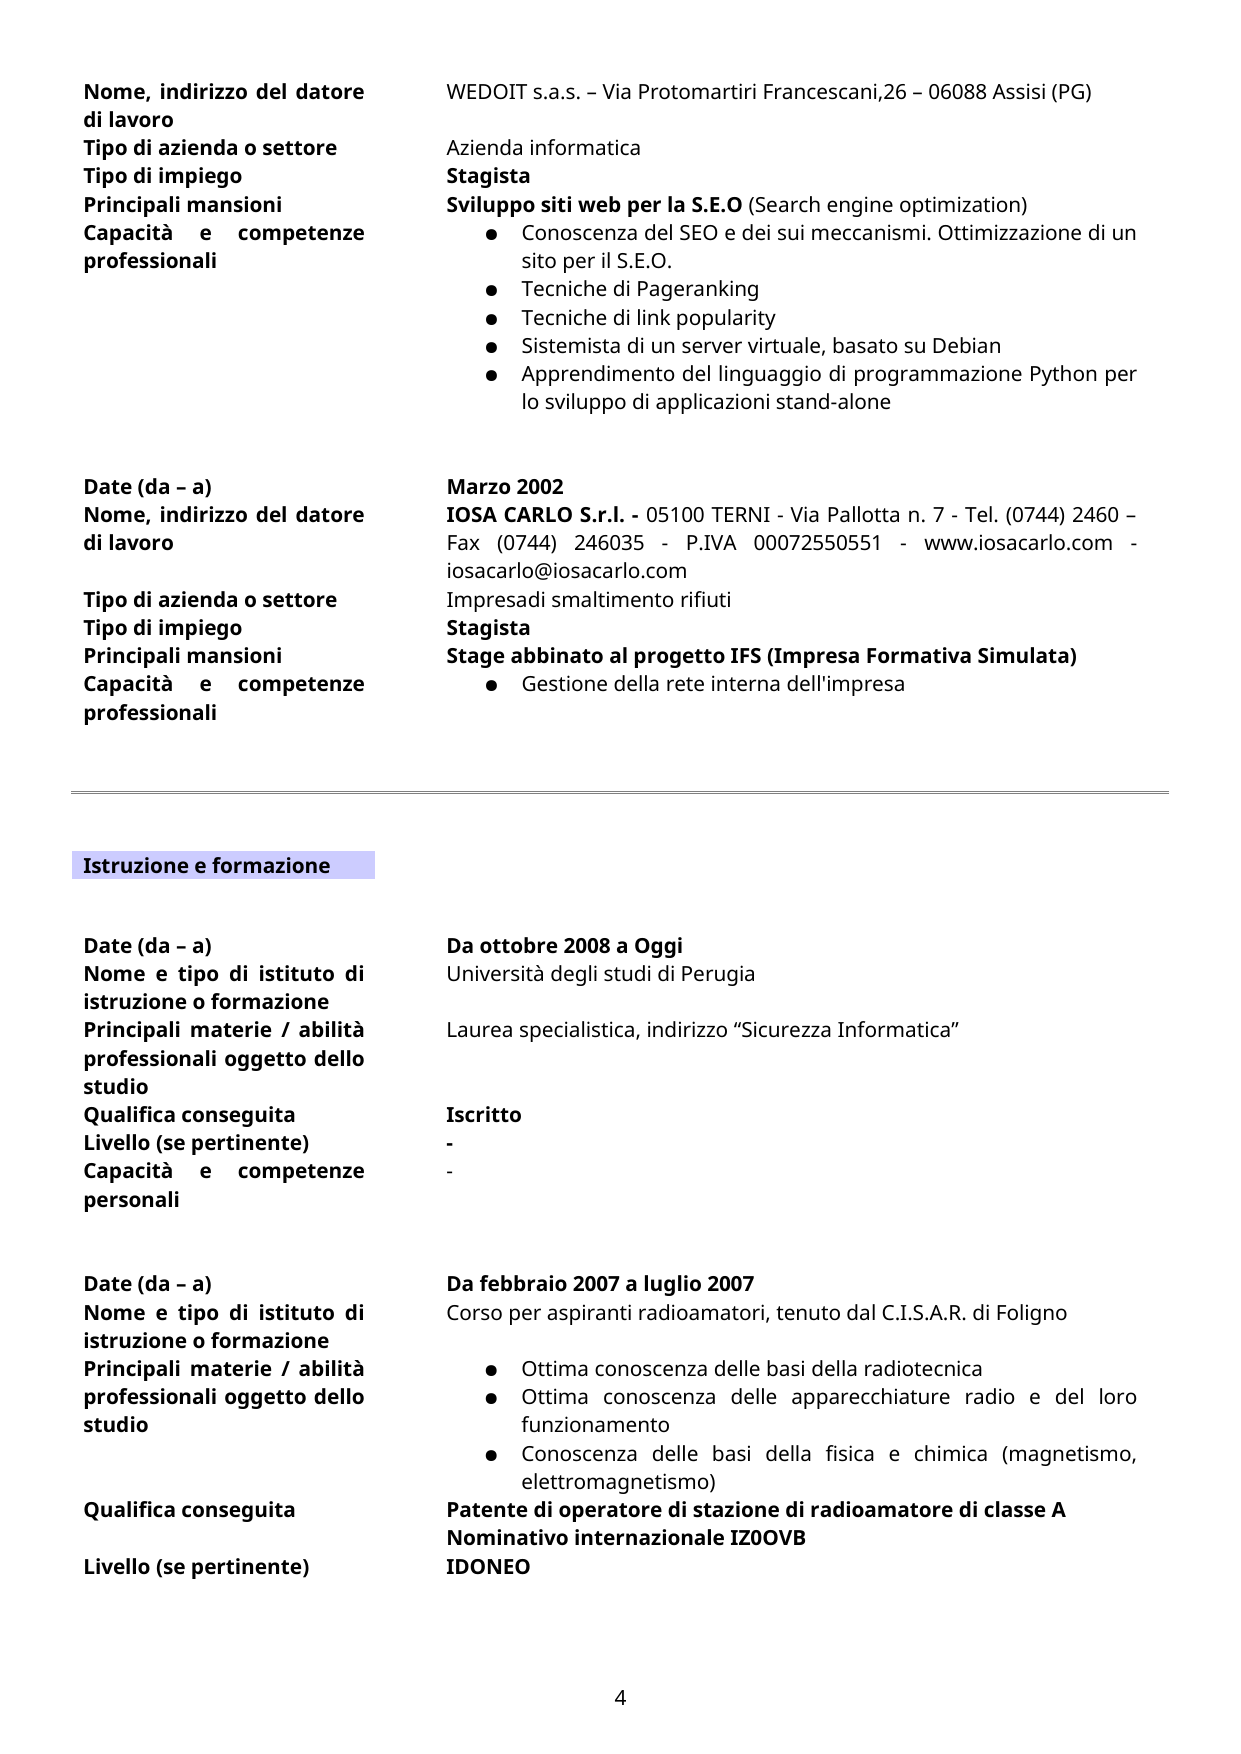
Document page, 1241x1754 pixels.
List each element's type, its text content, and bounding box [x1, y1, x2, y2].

table_cell - [435, 1128, 1149, 1157]
table_cell Gestione della rete interna dell'impresa [435, 670, 1149, 726]
table_header Marzo 2002 [435, 472, 1149, 500]
table_header Istruzione e formazione [72, 851, 375, 879]
table_cell Tipo di impiego [72, 161, 376, 190]
table_cell Qualifica conseguita [72, 1100, 376, 1128]
table_cell [376, 1100, 435, 1128]
table_cell [376, 1298, 435, 1354]
table_cell Principali mansioni [72, 190, 376, 218]
table_cell [376, 1015, 435, 1100]
table_cell [376, 585, 435, 613]
table_header [376, 1270, 435, 1298]
table_cell Conoscenza del SEO e dei sui meccanismi. Ottimizzazione di un sito per il S.E.O. Tecniche di Pageranking Tecniche di link popularity Sistemista di un server virtuale, basato su Debian Apprendimento del linguaggio di programmazione Python per lo sviluppo di applicazioni stand-alone [435, 218, 1149, 416]
table_cell [376, 1128, 435, 1157]
table_header [376, 931, 435, 959]
table_cell Nome, indirizzo del datore di lavoro [72, 77, 376, 133]
table_cell Principali mansioni [72, 641, 376, 669]
table_cell Principali materie / abilità professionali oggetto dello studio [72, 1015, 376, 1100]
table_cell Corso per aspiranti radioamatori, tenuto dal C.I.S.A.R. di Foligno [435, 1298, 1149, 1354]
table_cell [376, 613, 435, 641]
table_cell [376, 161, 435, 190]
table_cell Capacità e competenze personali [72, 1157, 376, 1213]
table_cell Stage abbinato al progetto IFS (Impresa Formativa Simulata) [435, 641, 1149, 669]
table_cell Tipo di azienda o settore [72, 585, 376, 613]
table_cell [376, 1552, 435, 1580]
table_cell Tipo di impiego [72, 613, 376, 641]
table_cell Principali materie / abilità professionali oggetto dello studio [72, 1354, 376, 1495]
table_header Date (da – a) [72, 472, 376, 500]
table_cell Iscritto [435, 1100, 1149, 1128]
table_header Da ottobre 2008 a Oggi [435, 931, 1149, 959]
table_cell Capacità e competenze professionali [72, 670, 376, 726]
table_cell [376, 670, 435, 726]
table_header Date (da – a) [72, 931, 376, 959]
table_header Date (da – a) [72, 1270, 376, 1298]
table_cell Nome e tipo di istituto di istruzione o formazione [72, 959, 376, 1015]
table_header [376, 472, 435, 500]
table_cell IOSA CARLO S.r.l. - 05100 TERNI - Via Pallotta n. 7 - Tel. (0744) 2460 – Fax (0744) 246035 - P.IVA 00072550551 - www.iosacarlo.com - iosacarlo@iosacarlo.com [435, 500, 1149, 585]
table_cell Nome, indirizzo del datore di lavoro [72, 500, 376, 585]
table_cell Qualifica conseguita [72, 1495, 376, 1552]
table_cell WEDOIT s.a.s. – Via Protomartiri Francescani,26 – 06088 Assisi (PG) [435, 77, 1149, 133]
table_cell Ottima conoscenza delle basi della radiotecnica Ottima conoscenza delle apparecchiature radio e del loro funzionamento Conoscenza delle basi della fisica e chimica (magnetismo, elettromagnetismo) [435, 1354, 1149, 1495]
table_cell [376, 641, 435, 669]
table_cell Livello (se pertinente) [72, 1552, 376, 1580]
table_cell [376, 959, 435, 1015]
table_cell Stagista [435, 613, 1149, 641]
table_cell Stagista [435, 161, 1149, 190]
table_cell Azienda informatica [435, 133, 1149, 161]
table_cell Università degli studi di Perugia [435, 959, 1149, 1015]
table_cell Sviluppo siti web per la S.E.O (Search engine optimization) [435, 190, 1149, 218]
table_cell Laurea specialistica, indirizzo “Sicurezza Informatica” [435, 1015, 1149, 1100]
table_cell [376, 133, 435, 161]
table_cell [376, 1157, 435, 1213]
table_cell [376, 77, 435, 133]
table_cell [376, 190, 435, 218]
table_cell Patente di operatore di stazione di radioamatore di classe A Nominativo internazionale IZ0OVB [435, 1495, 1149, 1552]
table_cell IDONEO [435, 1552, 1149, 1580]
table_cell [376, 218, 435, 416]
table_cell Nome e tipo di istituto di istruzione o formazione [72, 1298, 376, 1354]
table_header Da febbraio 2007 a luglio 2007 [435, 1270, 1149, 1298]
table_cell Tipo di azienda o settore [72, 133, 376, 161]
table_cell [376, 500, 435, 585]
table_cell [376, 1495, 435, 1552]
table_cell Impresadi smaltimento rifiuti [435, 585, 1149, 613]
table_cell - [435, 1157, 1149, 1213]
table_cell Capacità e competenze professionali [72, 218, 376, 416]
table_cell [376, 1354, 435, 1495]
table_cell Livello (se pertinente) [72, 1128, 376, 1157]
